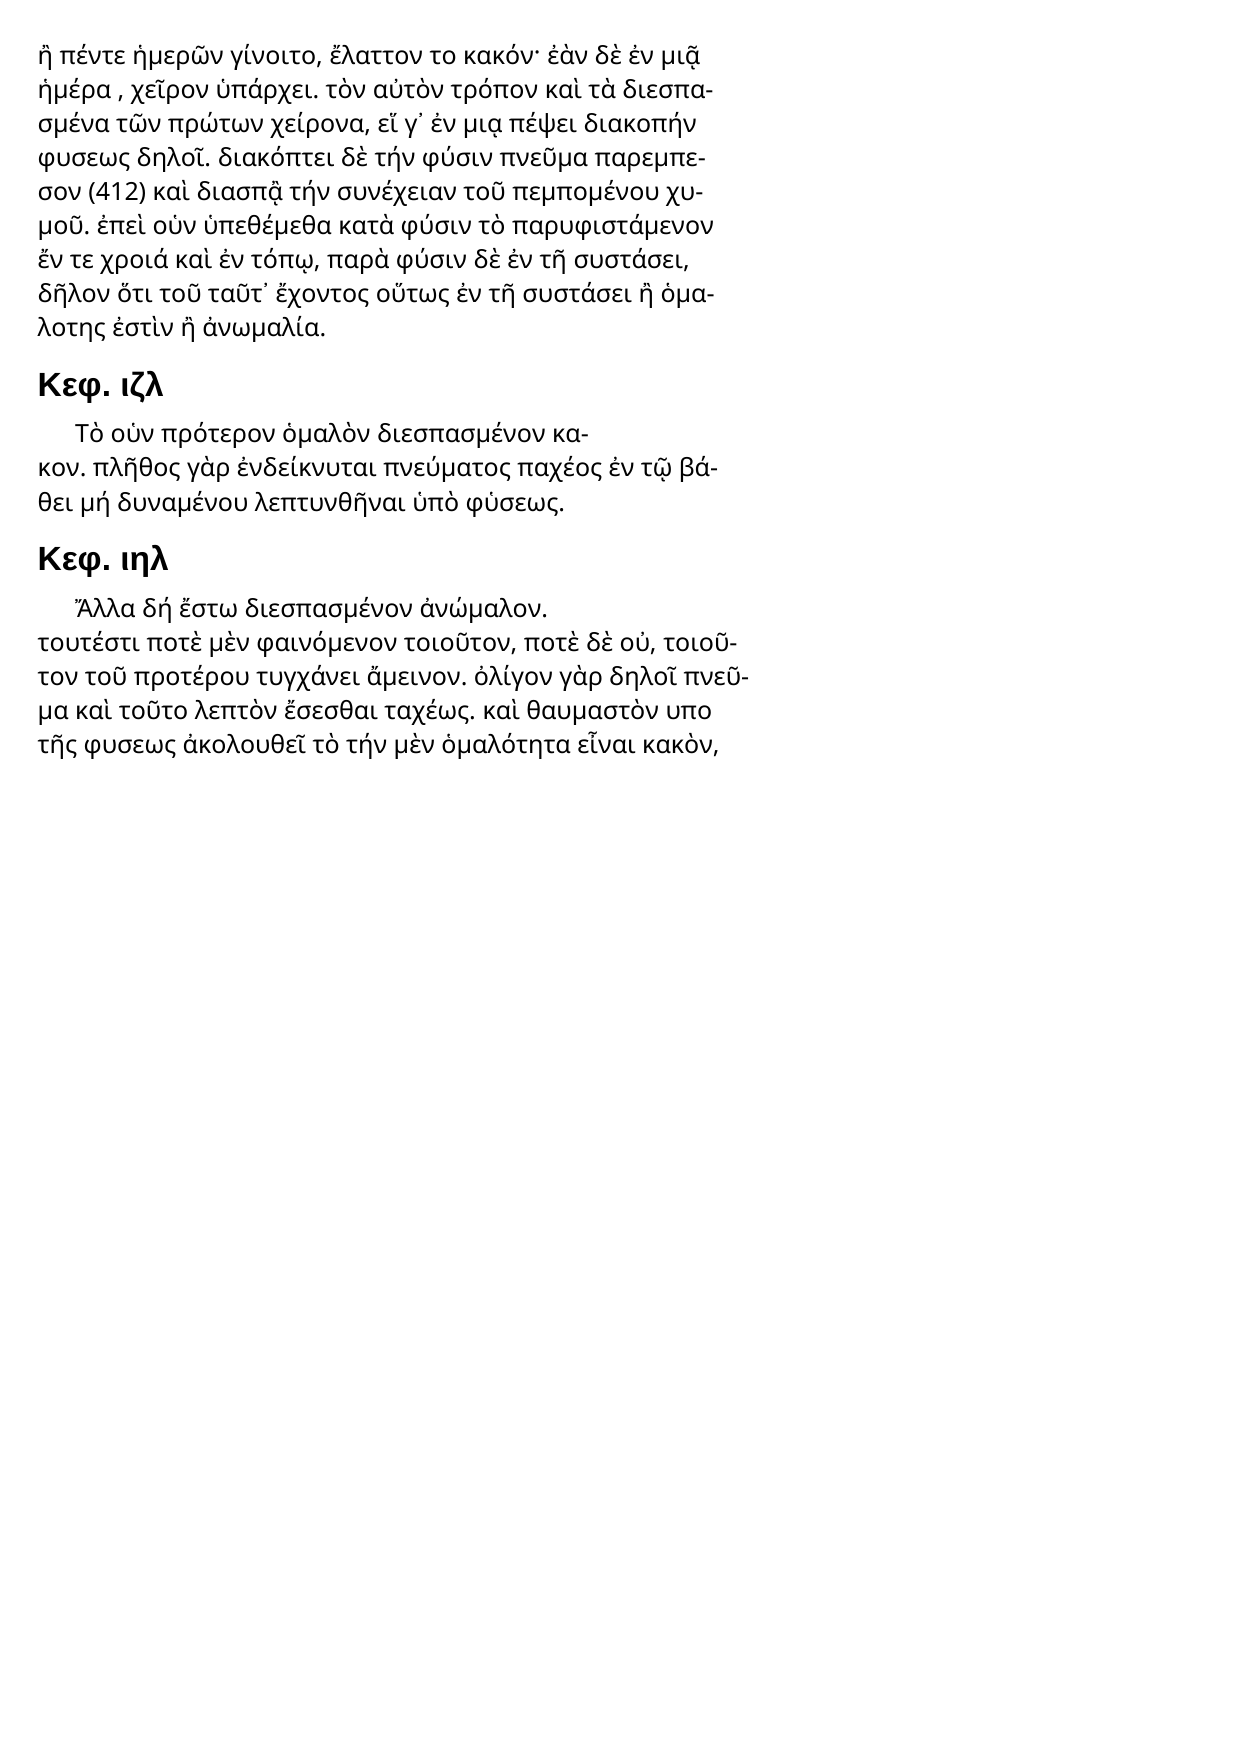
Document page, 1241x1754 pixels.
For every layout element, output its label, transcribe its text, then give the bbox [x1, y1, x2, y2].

subtitle Κεφ. ιηλ [37, 539, 1203, 578]
text Τὸ οὑν πρότερον ὁμαλὸν διεσπασμένον κα- κον. πλῆθος γὰρ ἐνδείκνυται πνεύματος παχέος ἐν τῷ βά- θει μή δυναμένου λεπτυνθῆναι ὑπὸ φὑσεως. [37, 416, 1203, 518]
subtitle Κεφ. ιζλ [37, 365, 1203, 403]
text ἢ πέντε ἡμερῶν γίνοιτο, ἔλαττον το κακόν· ἐὰν δὲ ἐν μιᾷ ἡμέρα , χεῖρον ὑπάρχει. τὸν αὐτὸν τρόπον καὶ τὰ διεσπα- σμένα τῶν πρώτων χείρονα, εἵ γ᾽ ἐν μιᾳ πέψει διακοπήν φυσεως δηλοῖ. διακόπτει δὲ τήν φύσιν πνεῦμα παρεμπε- σον (412) καὶ διασπᾂ τήν συνέχειαν τοῦ πεμπομένου χυ- μοῦ. ἐπεὶ οὑν ὑπεθέμεθα κατὰ φύσιν τὸ παρυφιστάμενον ἔν τε χροιά καὶ ἐν τόπῳ, παρὰ φύσιν δὲ ἐν τῆ συστάσει, δῆλον ὅτι τοῦ ταῦτ᾽ ἔχοντος οὕτως ἐν τῆ συστάσει ἢ ὁμα- λοτης ἐστὶν ἢ ἀνωμαλία. [37, 37, 1203, 344]
text Ἄλλα δή ἔστω διεσπασμένον ἀνώμαλον. τουτέστι ποτὲ μὲν φαινόμενον τοιοῦτον, ποτὲ δὲ οὐ, τοιοῦ- τον τοῦ προτέρου τυγχάνει ἄμεινον. ὀλίγον γὰρ δηλοῖ πνεῦ- μα καὶ τοῦτο λεπτὸν ἔσεσθαι ταχέως. καὶ θαυμαστὸν υπο τῆς φυσεως ἀκολουθεῖ τὸ τήν μὲν ὁμαλότητα εἶναι κακὸν, [37, 590, 1203, 761]
